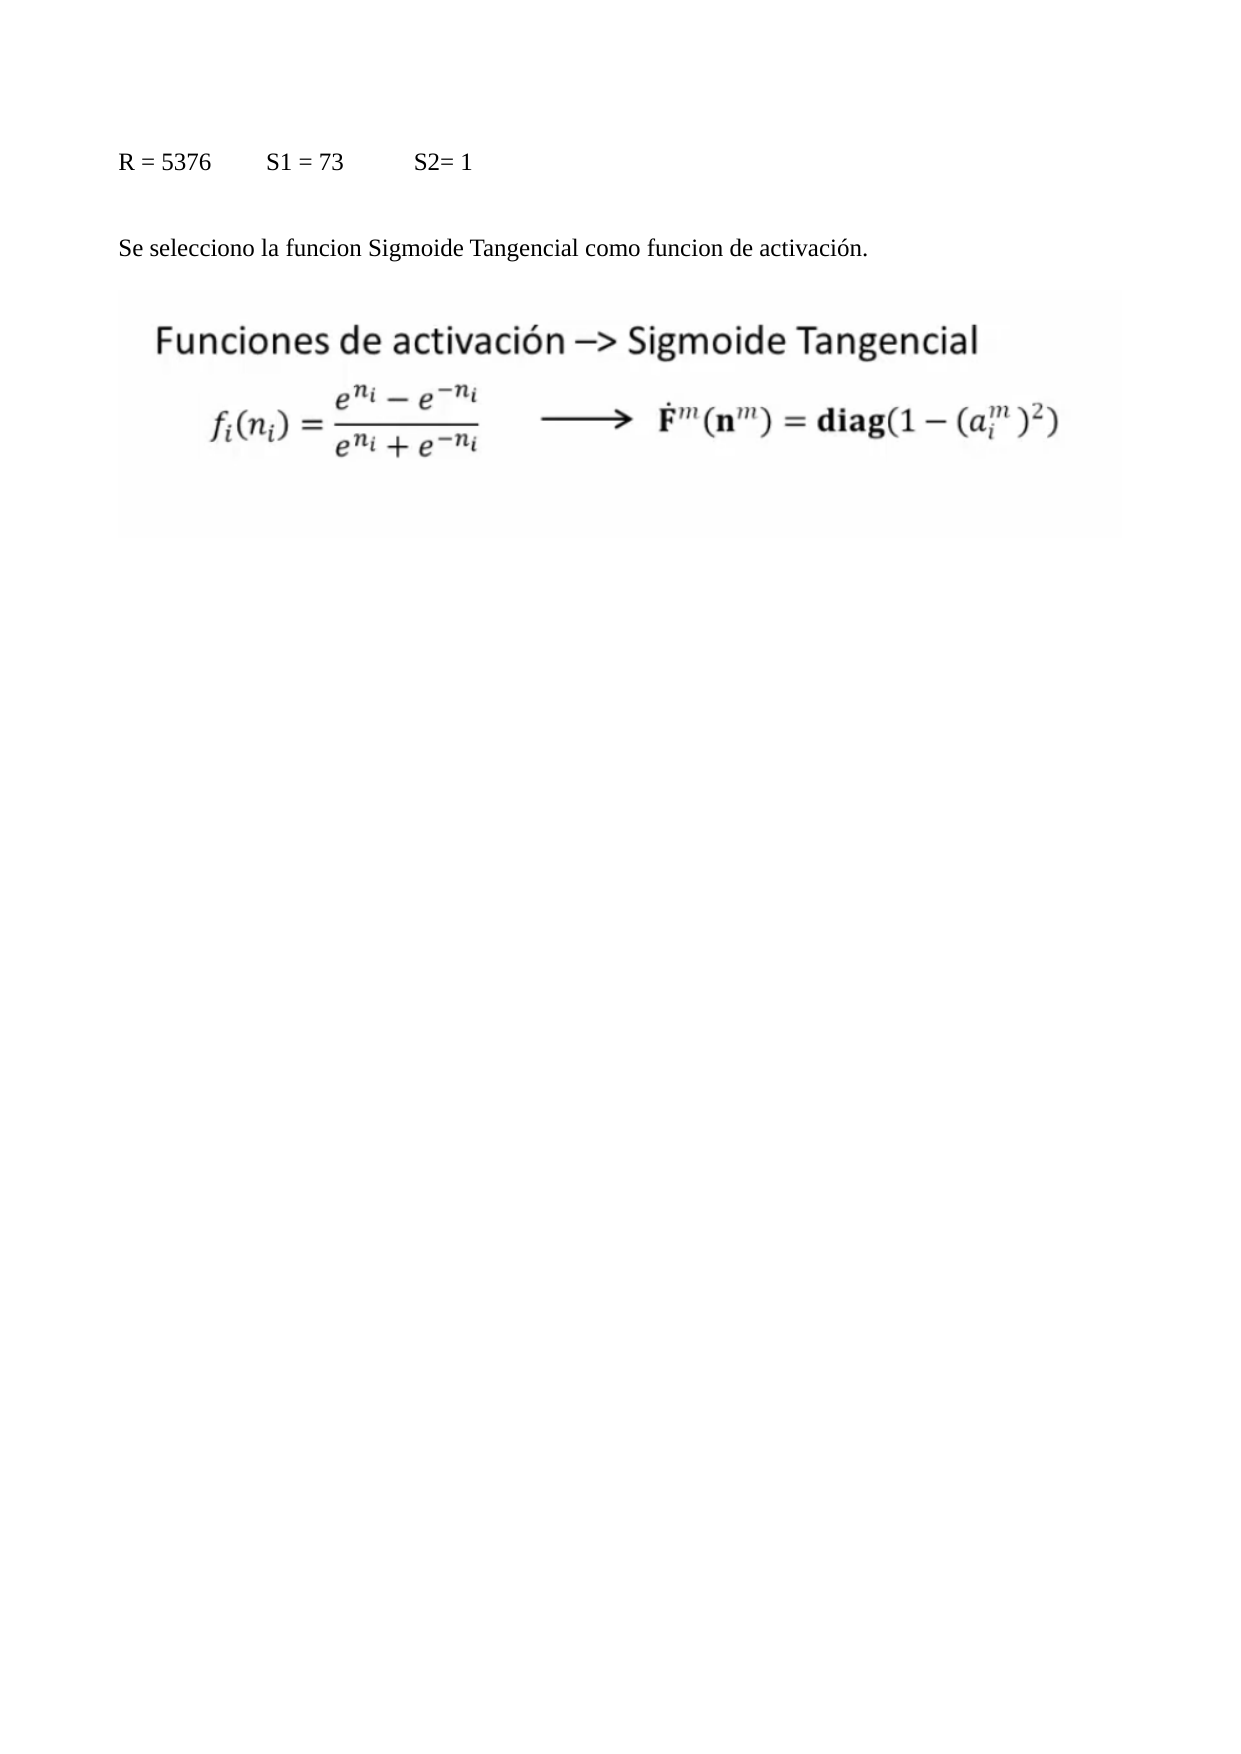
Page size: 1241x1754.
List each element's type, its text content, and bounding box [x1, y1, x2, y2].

picture [118, 290, 1123, 538]
text Se selecciono la funcion Sigmoide Tangencial como funcion de activación. [118, 233, 1122, 262]
text R = 5376 S1 = 73 S2= 1 [118, 147, 1122, 176]
